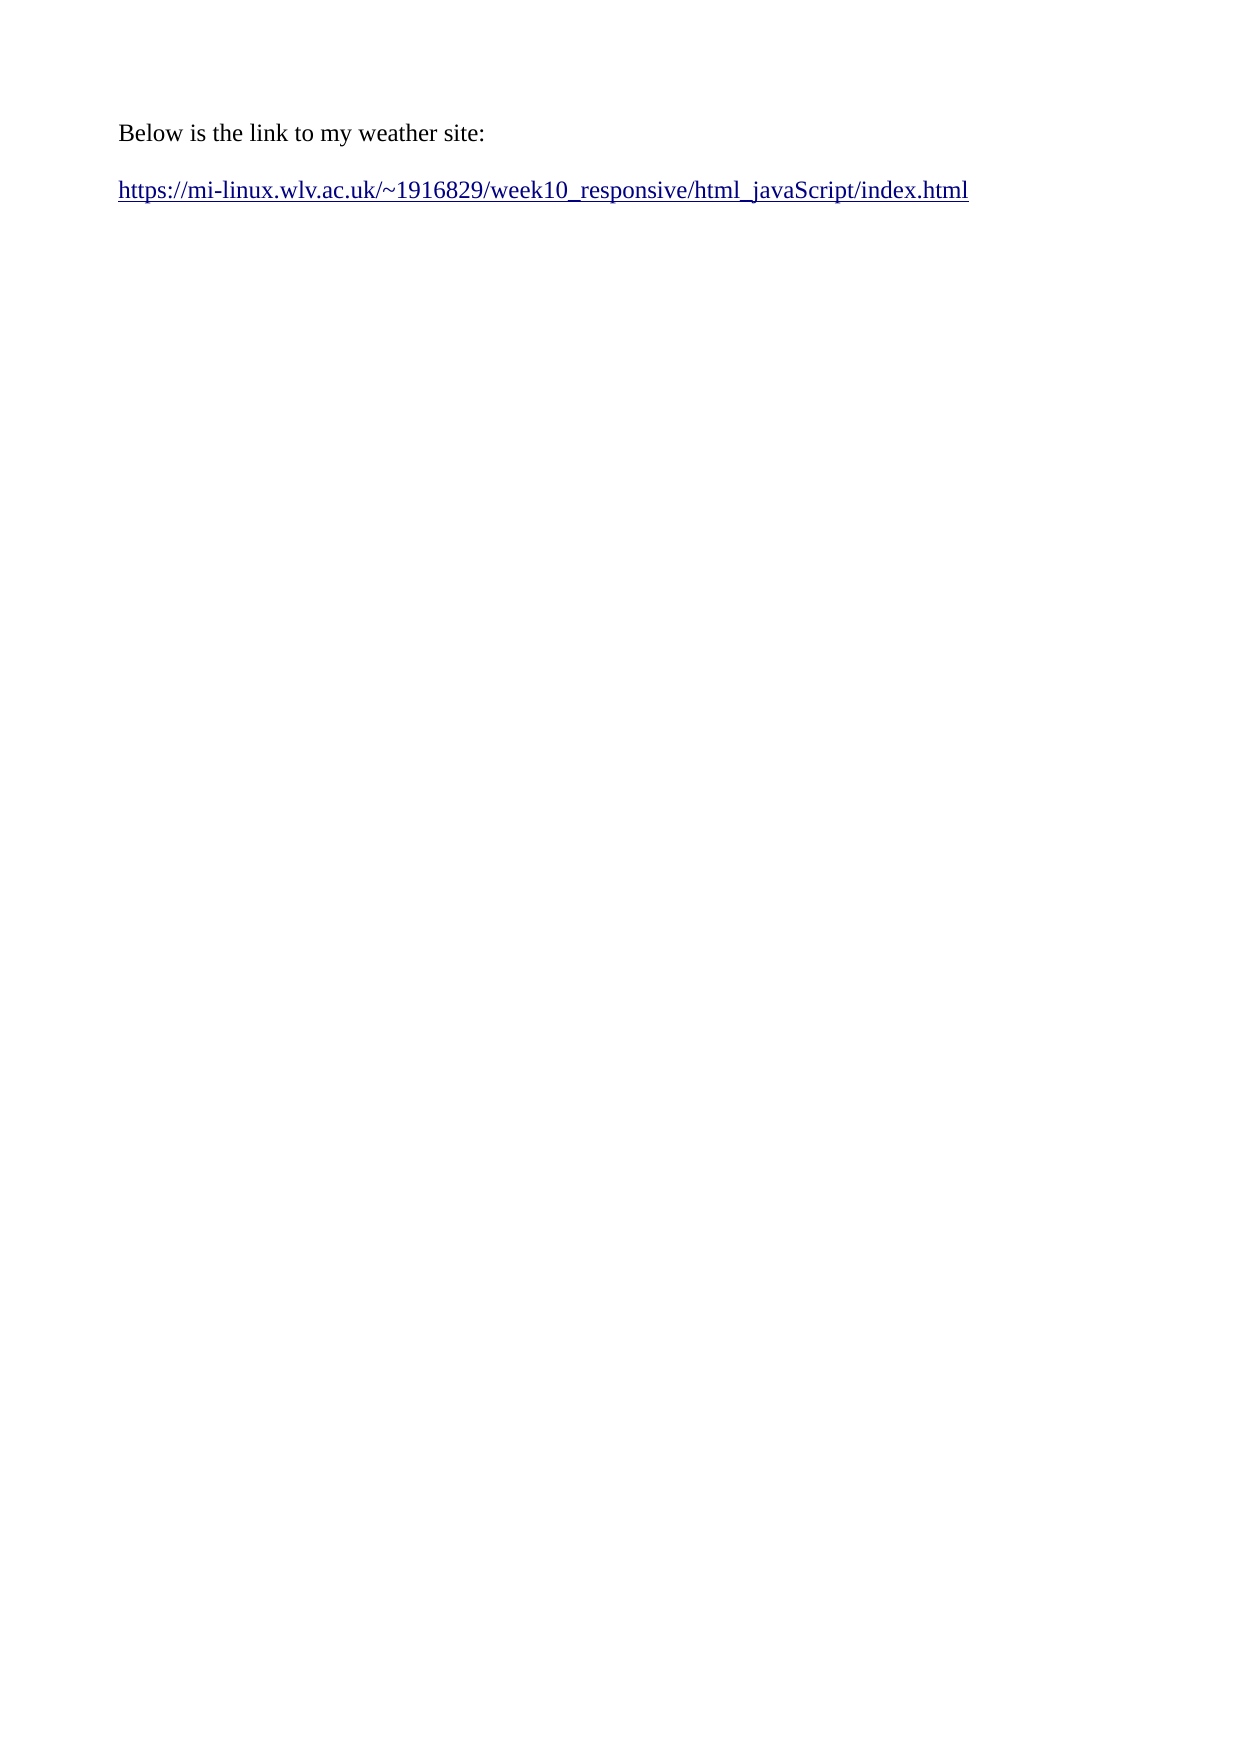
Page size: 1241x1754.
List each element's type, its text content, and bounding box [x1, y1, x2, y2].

text https://mi-linux.wlv.ac.uk/~1916829/week10_responsive/html_javaScript/index.html [118, 176, 1122, 204]
text Below is the link to my weather site: [118, 118, 1122, 147]
